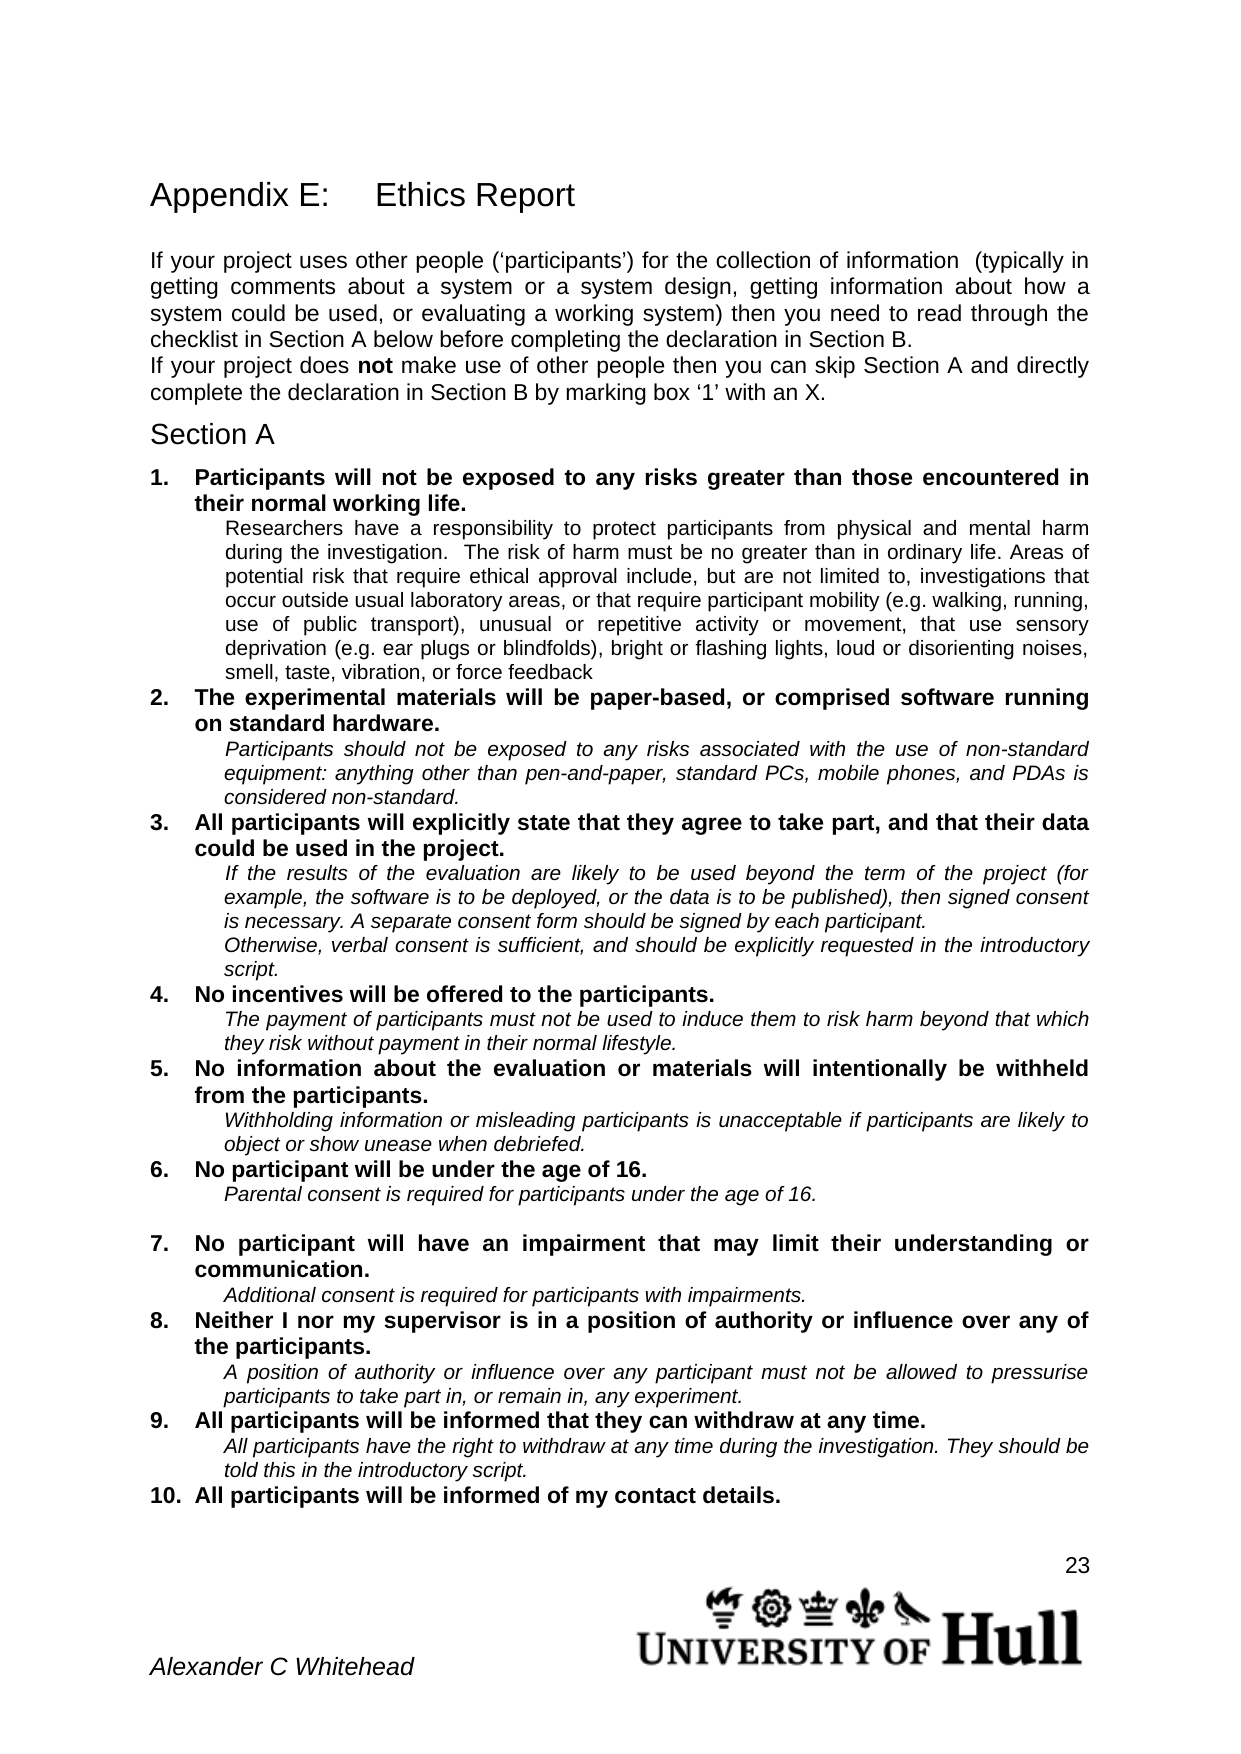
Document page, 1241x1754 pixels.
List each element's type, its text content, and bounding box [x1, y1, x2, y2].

text Parental consent is required for participants under the age of 16. [224, 1182, 1090, 1206]
text Participants should not be exposed to any risks associated with the use of non-standard equipment: anything other than pen-and-paper, standard PCs, mobile phones, and PDAs is considered non-standard. [224, 737, 1090, 808]
text If the results of the evaluation are likely to be used beyond the term of the project (for example, the software is to be deployed, or the data is to be published), then signed consent is necessary. A separate consent form should be signed by each participant. [224, 861, 1090, 933]
text 9. All participants will be informed that they can withdraw at any time. [150, 1407, 1090, 1434]
text 4. No incentives will be offered to the participants. [150, 981, 1090, 1007]
text 6. No participant will be under the age of 16. [150, 1156, 1090, 1182]
text 7. No participant will have an impairment that may limit their understanding or communication. [150, 1230, 1090, 1283]
text 10. All participants will be informed of my contact details. [150, 1482, 1090, 1508]
text Researchers have a responsibility to protect participants from physical and mental harm during the investigation. The risk of harm must be no greater than in ordinary life. Areas of potential risk that require ethical approval include, but are not limited to, investigations that occur outside usual laboratory areas, or that require participant mobility (e.g. walking, running, use of public transport), unusual or repetitive activity or movement, that use sensory deprivation (e.g. ear plugs or blindfolds), bright or flashing lights, loud or disorienting noises, smell, taste, vibration, or force feedback [225, 516, 1090, 684]
text 1. Participants will not be exposed to any risks greater than those encountered in their normal working life. [150, 463, 1090, 516]
text 3. All participants will explicitly state that they agree to take part, and that their data could be used in the project. [150, 808, 1090, 861]
subtitle Ethics Report [150, 175, 1090, 213]
text Withholding information or misleading participants is unacceptable if participants are likely to object or show unease when debriefed. [224, 1108, 1090, 1156]
text If your project does not make use of other people then you can skip Section A and directly complete the declaration in Section B by marking box ‘1’ with an X. [150, 352, 1090, 405]
subtitle Section A [150, 417, 1090, 451]
text Otherwise, verbal consent is sufficient, and should be explicitly requested in the introductory script. [224, 933, 1090, 981]
text 2. The experimental materials will be paper-based, or comprised software running on standard hardware. [150, 684, 1090, 737]
text A position of authority or influence over any participant must not be allowed to pressurise participants to take part in, or remain in, any experiment. [224, 1359, 1090, 1407]
picture [630, 1578, 1091, 1675]
text If your project uses other people (‘participants’) for the collection of information (typically in getting comments about a system or a system design, getting information about how a system could be used, or evaluating a working system) then you need to read through the checklist in Section A below before completing the declaration in Section B. [150, 247, 1090, 352]
text 5. No information about the evaluation or materials will intentionally be withheld from the participants. [150, 1055, 1090, 1108]
text 8. Neither I nor my supervisor is in a position of authority or influence over any of the participants. [150, 1307, 1090, 1359]
text The payment of participants must not be used to induce them to risk harm beyond that which they risk without payment in their normal lifestyle. [224, 1007, 1090, 1055]
text All participants have the right to withdraw at any time during the investigation. They should be told this in the introductory script. [224, 1434, 1090, 1482]
text Additional consent is required for participants with impairments. [224, 1283, 1090, 1307]
